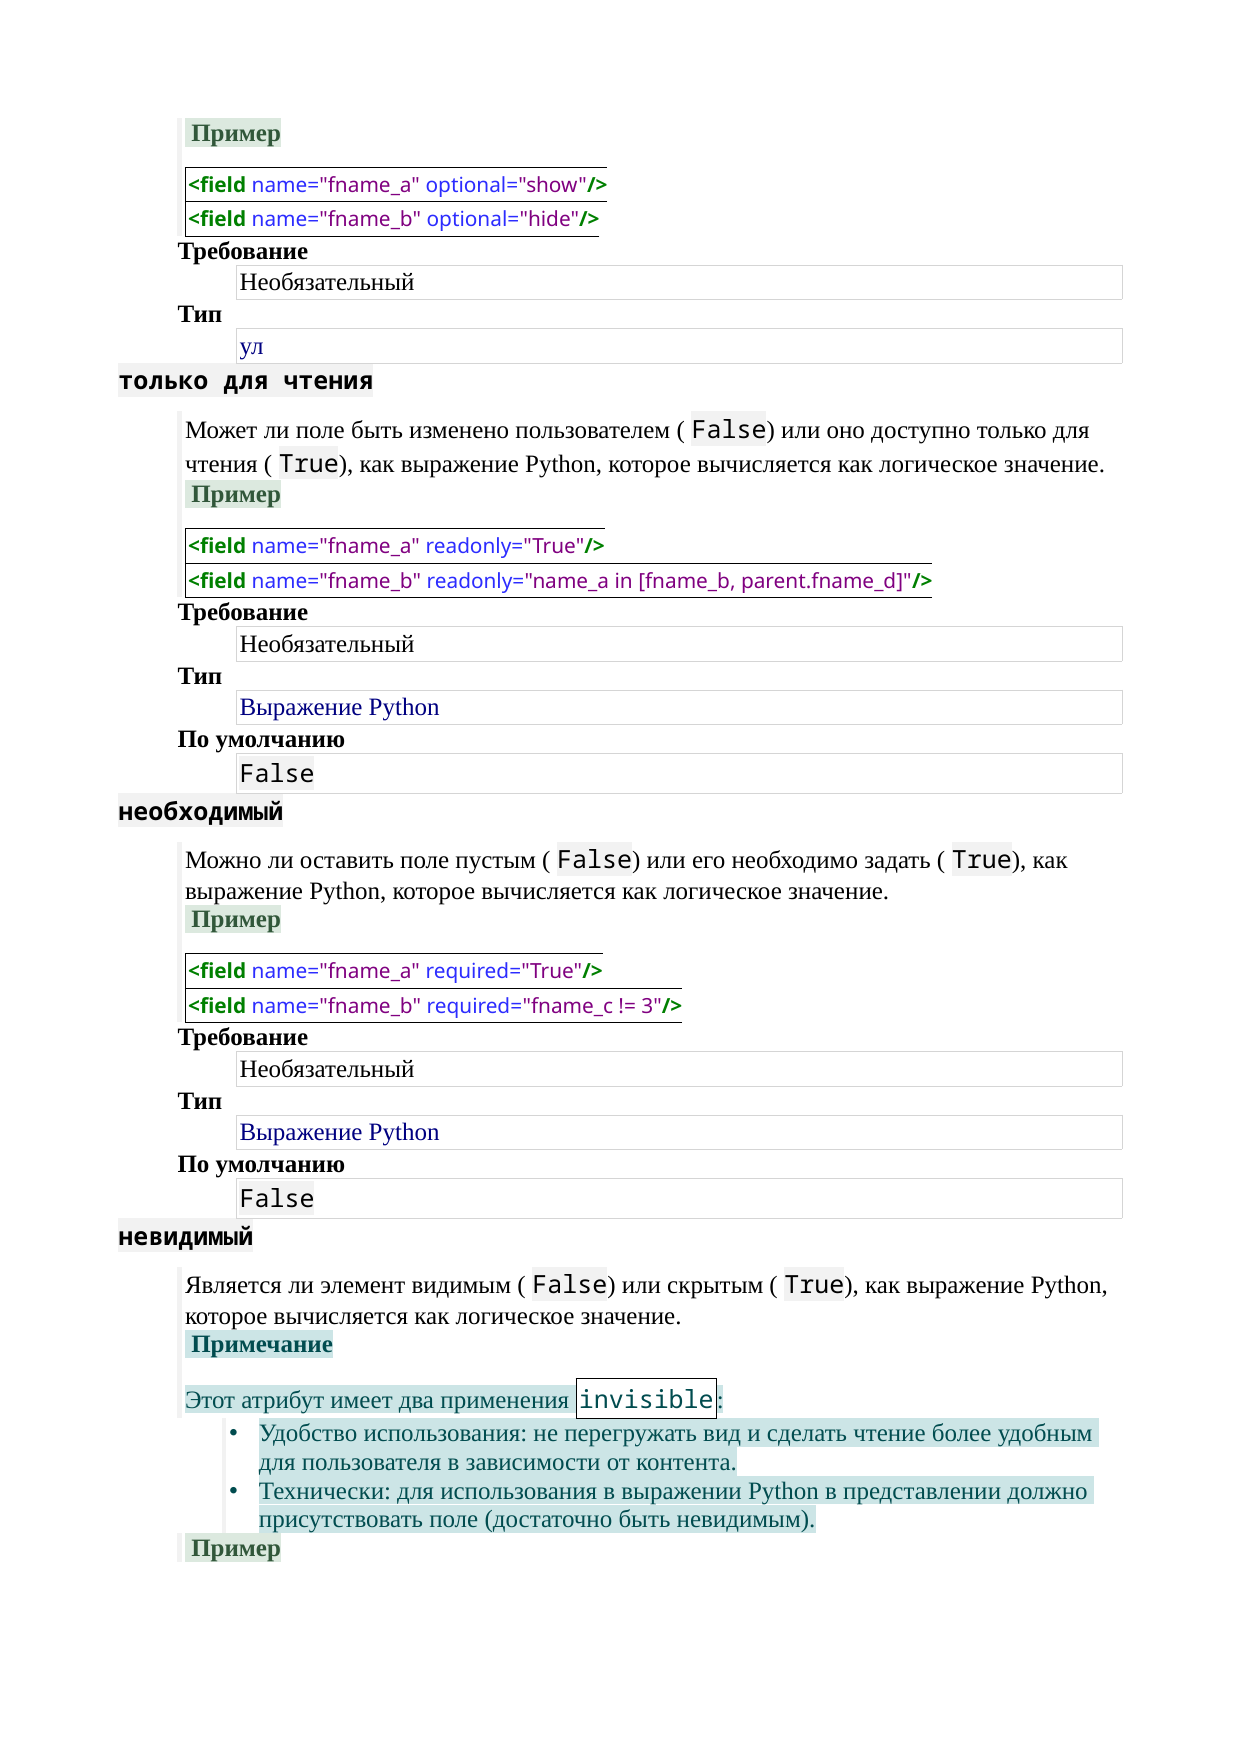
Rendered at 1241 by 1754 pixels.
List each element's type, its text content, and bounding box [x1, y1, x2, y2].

text Пример [182, 118, 1122, 147]
list Технически: для использования в выражении Python в представлении должно присутствовать поле (достаточно быть невидимым). [226, 1476, 1122, 1533]
list Необязательный [237, 266, 1122, 299]
list Необязательный [237, 627, 1122, 661]
text <field name="fname_a" required="True"/> [186, 953, 1122, 988]
list Выражение Python [237, 691, 1122, 724]
list Является ли элемент видимым ( False) или скрытым ( True), как выражение Python, которое вычисляется как логическое значение. [182, 1267, 1122, 1329]
text <field name="fname_a" readonly="True"/> [186, 528, 1122, 563]
subtitle Требование [177, 1022, 1122, 1051]
subtitle Требование [177, 236, 1122, 264]
subtitle Тип [177, 661, 1122, 689]
subtitle Требование [177, 597, 1122, 626]
text <field name="fname_b" readonly="name_a in [fname_b, parent.fname_d]"/> [186, 563, 1122, 597]
subtitle невидимый [118, 1218, 1122, 1252]
list False [237, 754, 1122, 793]
list : [717, 1378, 1122, 1418]
list Необязательный [237, 1052, 1122, 1086]
subtitle По умолчанию [177, 724, 1122, 753]
list Удобство использования: не перегружать вид и сделать чтение более удобным для пользователя в зависимости от контента. [226, 1418, 1122, 1476]
subtitle По умолчанию [177, 1149, 1122, 1178]
list Выражение Python [237, 1116, 1122, 1149]
subtitle Тип [177, 1086, 1122, 1114]
text <field name="fname_b" required="fname_c != 3"/> [186, 988, 1122, 1022]
list False [237, 1179, 1122, 1218]
subtitle Тип [177, 299, 1122, 328]
text Примечание [182, 1329, 1122, 1358]
list ул [237, 329, 1122, 363]
list Можно ли оставить поле пустым ( False) или его необходимо задать ( True), как выражение Python, которое вычисляется как логическое значение. [182, 842, 1122, 904]
subtitle только для чтения [118, 363, 1122, 397]
text <field name="fname_a" optional="show"/> [186, 167, 1122, 201]
text Пример [182, 904, 1122, 933]
text <field name="fname_b" optional="hide"/> [186, 201, 1122, 236]
text Пример [182, 1533, 1122, 1562]
list Этот атрибут имеет два применения [182, 1378, 576, 1418]
list Может ли поле быть изменено пользователем ( False) или оно доступно только для чтения ( True), как выражение Python, которое вычисляется как логическое значение. [182, 411, 1122, 479]
text Пример [182, 479, 1122, 508]
list invisible [577, 1379, 716, 1418]
subtitle необходимый [118, 793, 1122, 827]
